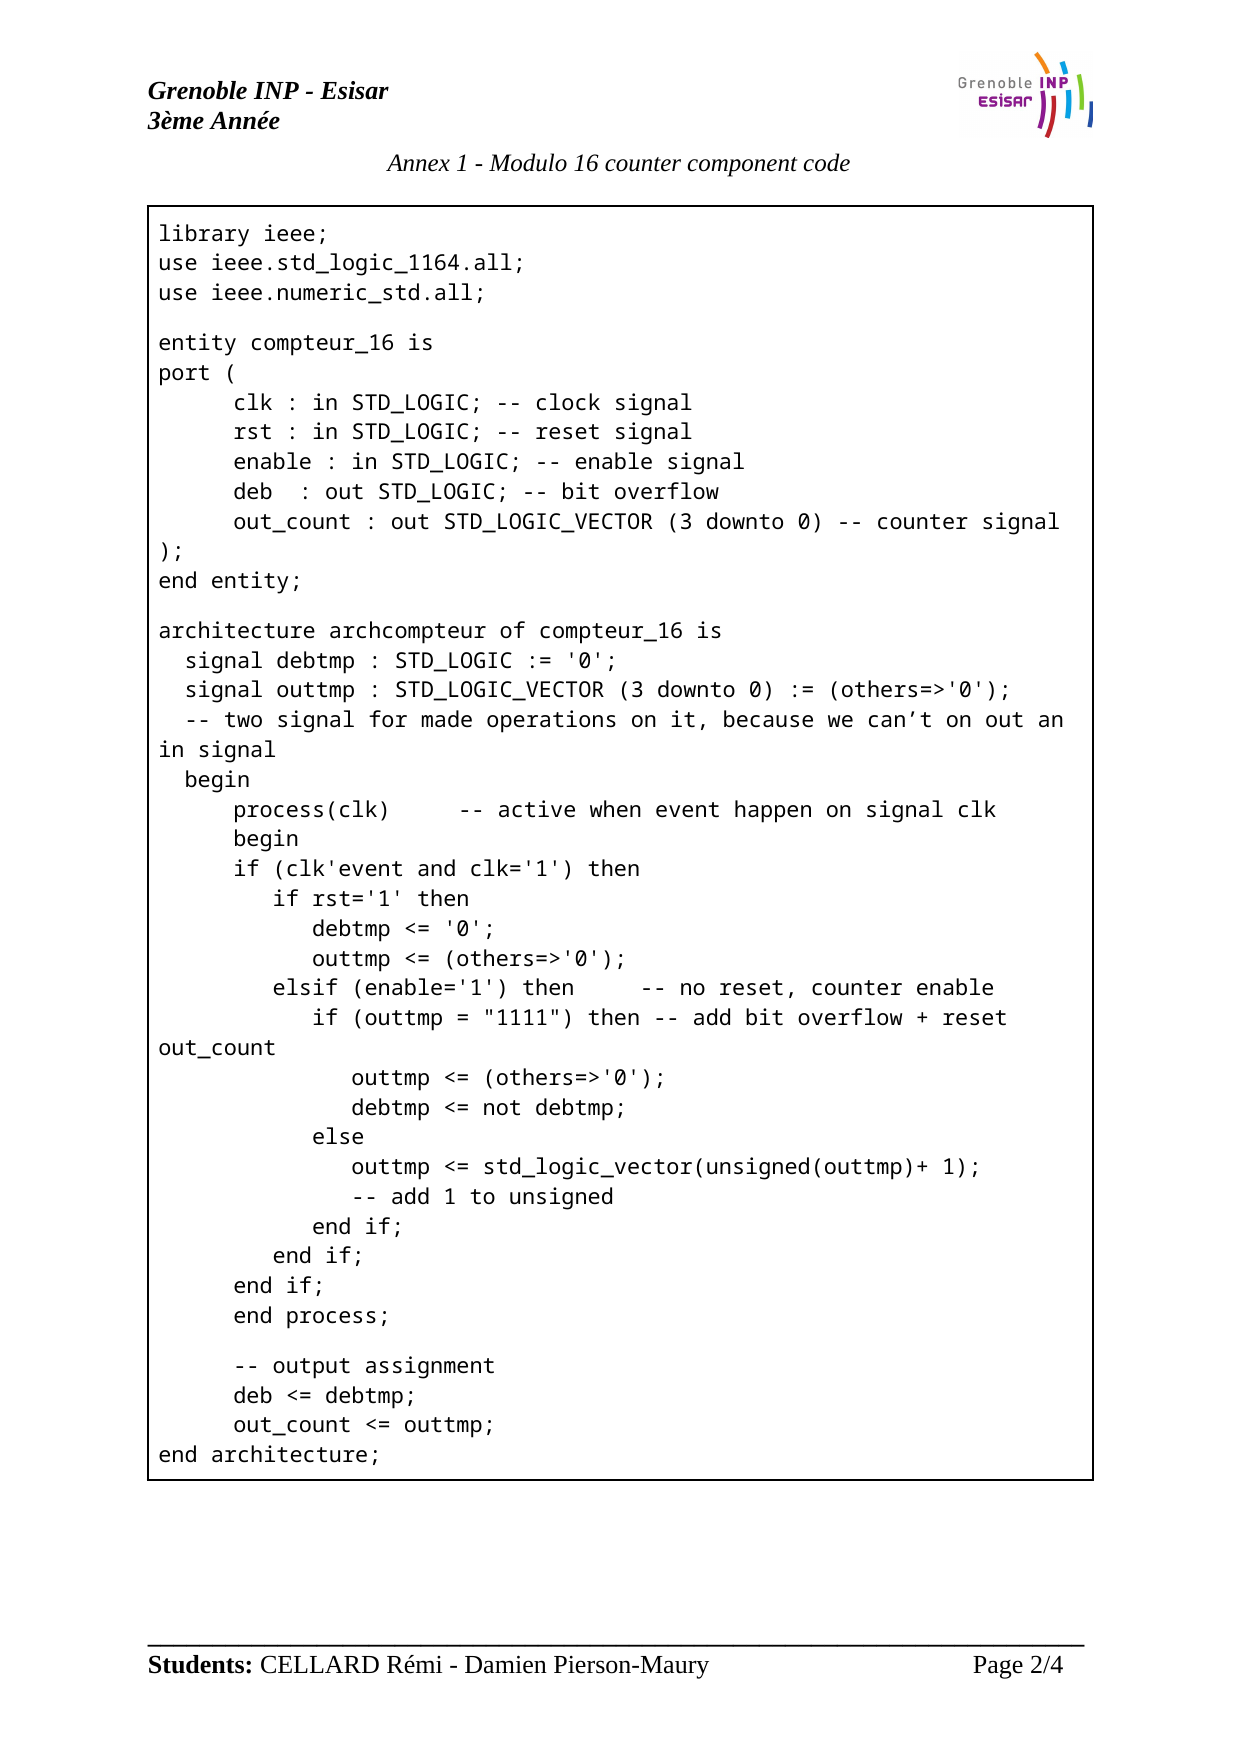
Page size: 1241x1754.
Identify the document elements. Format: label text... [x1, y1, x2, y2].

table_header library ieee; use ieee.std_logic_1164.all; use ieee.numeric_std.all; entity compteur_16 is port ( clk : in STD_LOGIC; -- clock signal rst : in STD_LOGIC; -- reset signal enable : in STD_LOGIC; -- enable signal deb : out STD_LOGIC; -- bit overflow out_count : out STD_LOGIC_VECTOR (3 downto 0) -- counter signal ); end entity; architecture archcompteur of compteur_16 is signal debtmp : STD_LOGIC := '0'; signal outtmp : STD_LOGIC_VECTOR (3 downto 0) := (others=>'0'); -- two signal for made operations on it, because we can’t on out an in signal begin process(clk) -- active when event happen on signal clk begin if (clk'event and clk='1') then if rst='1' then debtmp <= '0'; outtmp <= (others=>'0'); elsif (enable='1') then -- no reset, counter enable if (outtmp = "1111") then -- add bit overflow + reset out_count outtmp <= (others=>'0'); debtmp <= not debtmp; else outtmp <= std_logic_vector(unsigned(outtmp)+ 1); -- add 1 to unsigned end if; end if; end if; end process; -- output assignment deb <= debtmp; out_count <= outtmp; end architecture; [149, 207, 1092, 1479]
text Annex 1 - Modulo 16 counter component code [223, 148, 1093, 176]
picture [958, 51, 1093, 138]
